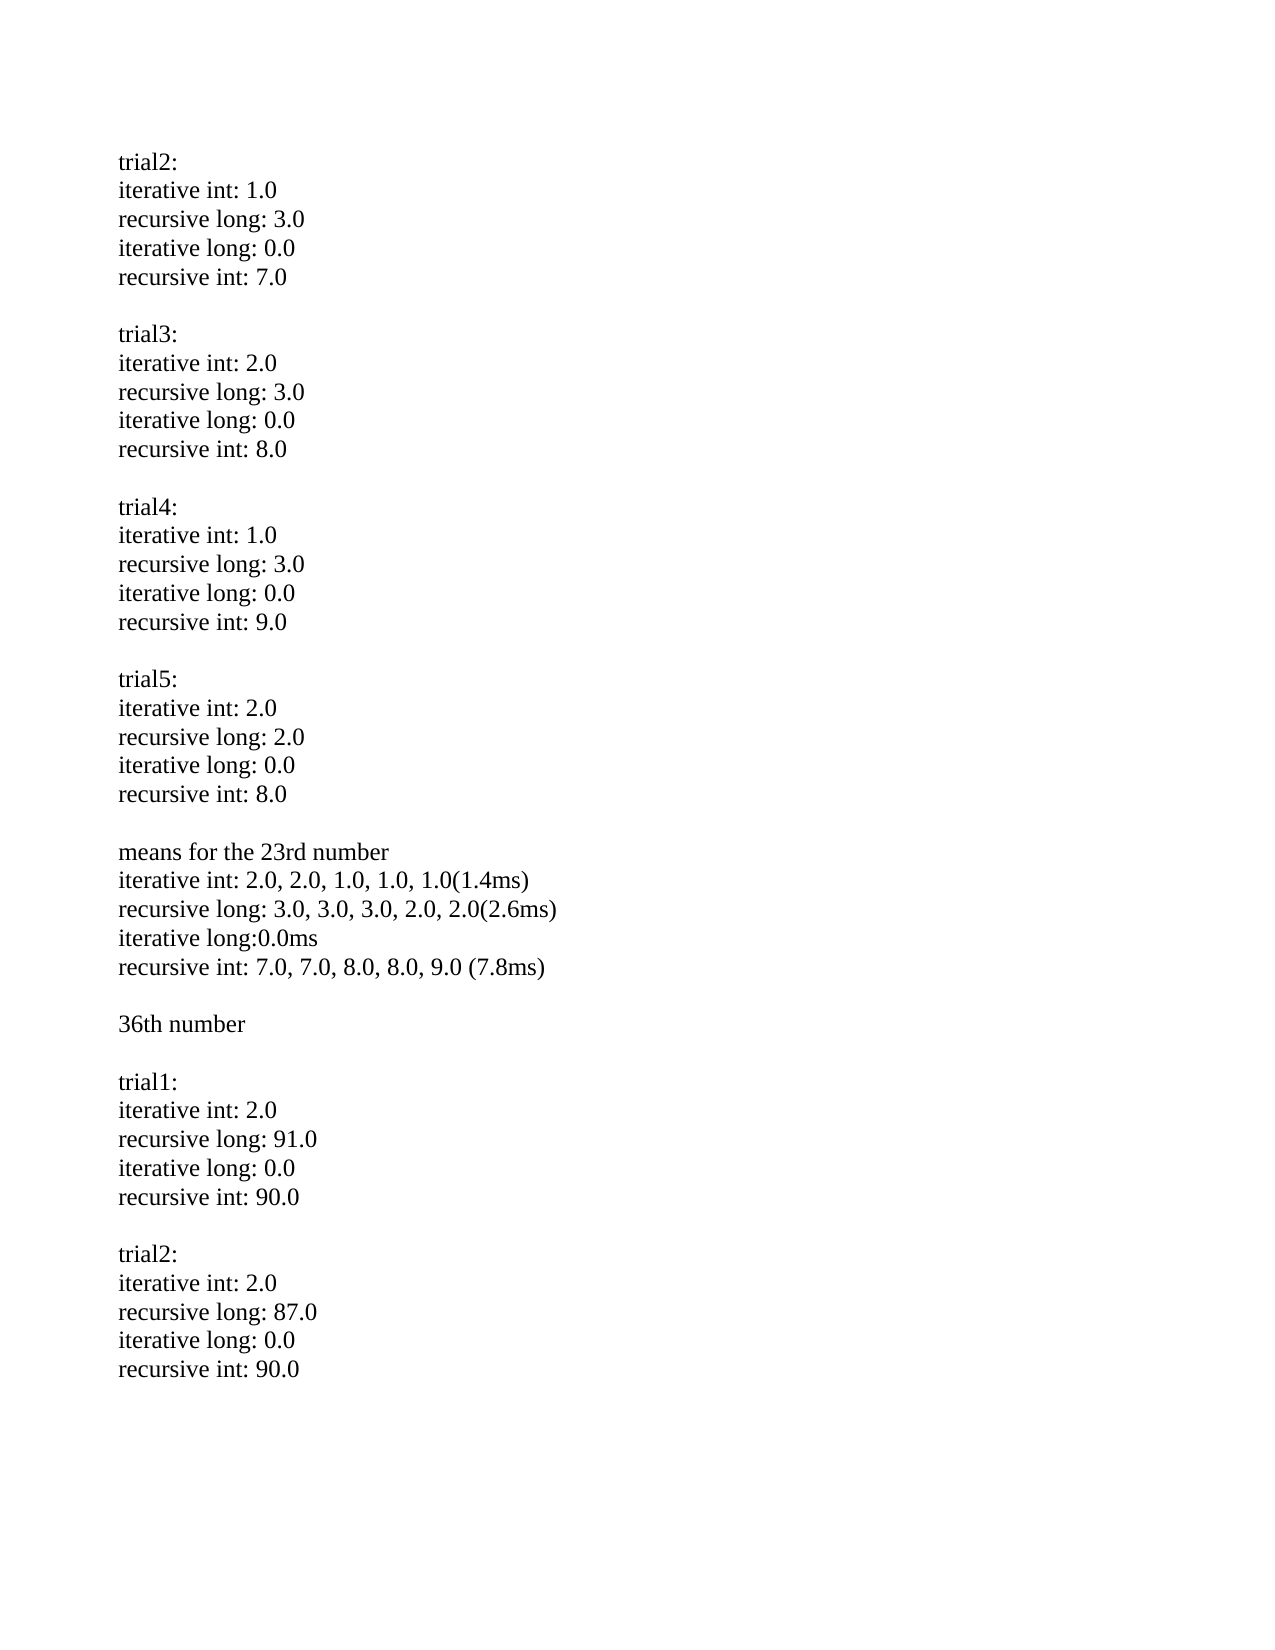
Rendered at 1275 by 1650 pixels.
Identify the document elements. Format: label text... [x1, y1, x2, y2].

text recursive int: 90.0 [118, 1182, 1157, 1211]
text recursive long: 3.0 [118, 549, 1157, 578]
text trial2: [118, 1239, 1157, 1268]
text recursive long: 3.0 [118, 377, 1157, 406]
text iterative long: 0.0 [118, 578, 1157, 607]
text recursive int: 7.0, 7.0, 8.0, 8.0, 9.0 (7.8ms) [118, 952, 1157, 981]
text recursive long: 87.0 [118, 1297, 1157, 1326]
text trial1: [118, 1067, 1157, 1096]
text recursive long: 91.0 [118, 1124, 1157, 1153]
text iterative long: 0.0 [118, 406, 1157, 434]
text iterative long:0.0ms [118, 923, 1157, 952]
text iterative long: 0.0 [118, 1326, 1157, 1354]
text iterative int: 2.0 [118, 1268, 1157, 1297]
text iterative int: 1.0 [118, 176, 1157, 204]
text recursive int: 90.0 [118, 1354, 1157, 1383]
text trial3: [118, 319, 1157, 348]
text trial2: [118, 147, 1157, 176]
text recursive int: 8.0 [118, 779, 1157, 808]
text recursive long: 3.0, 3.0, 3.0, 2.0, 2.0(2.6ms) [118, 894, 1157, 923]
text iterative int: 1.0 [118, 521, 1157, 549]
text iterative int: 2.0 [118, 348, 1157, 377]
text recursive long: 3.0 [118, 204, 1157, 233]
text recursive int: 7.0 [118, 262, 1157, 291]
text 36th number [118, 1009, 1157, 1038]
text iterative long: 0.0 [118, 1153, 1157, 1182]
text iterative int: 2.0 [118, 1096, 1157, 1124]
text iterative long: 0.0 [118, 751, 1157, 779]
text recursive long: 2.0 [118, 722, 1157, 751]
text trial4: [118, 492, 1157, 521]
text means for the 23rd number [118, 837, 1157, 866]
text iterative int: 2.0 [118, 693, 1157, 722]
text recursive int: 9.0 [118, 607, 1157, 636]
text recursive int: 8.0 [118, 434, 1157, 463]
text trial5: [118, 664, 1157, 693]
text iterative int: 2.0, 2.0, 1.0, 1.0, 1.0(1.4ms) [118, 866, 1157, 894]
text iterative long: 0.0 [118, 233, 1157, 262]
